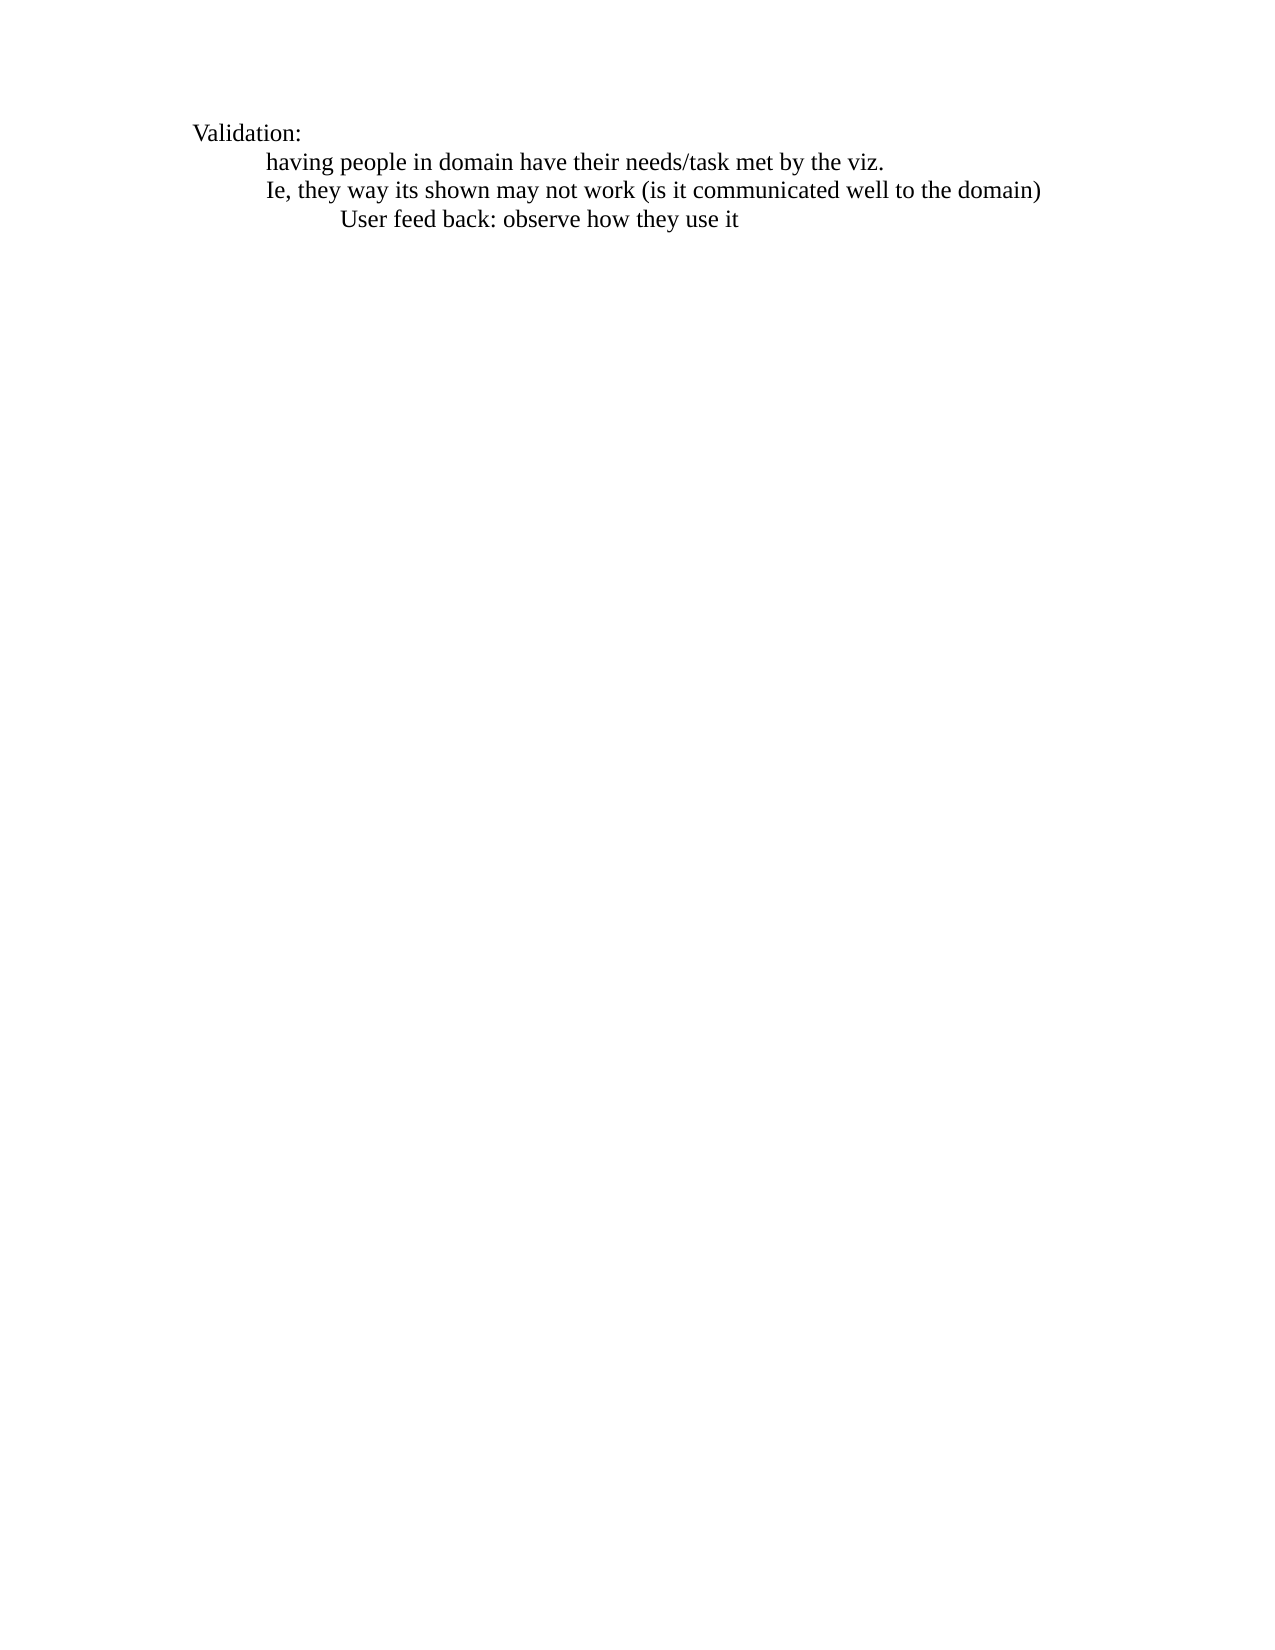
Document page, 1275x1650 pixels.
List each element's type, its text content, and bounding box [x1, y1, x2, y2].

text User feed back: observe how they use it [118, 204, 1157, 233]
text Ie, they way its shown may not work (is it communicated well to the domain) [118, 176, 1157, 204]
text Validation: [118, 118, 1157, 147]
text having people in domain have their needs/task met by the viz. [118, 147, 1157, 176]
